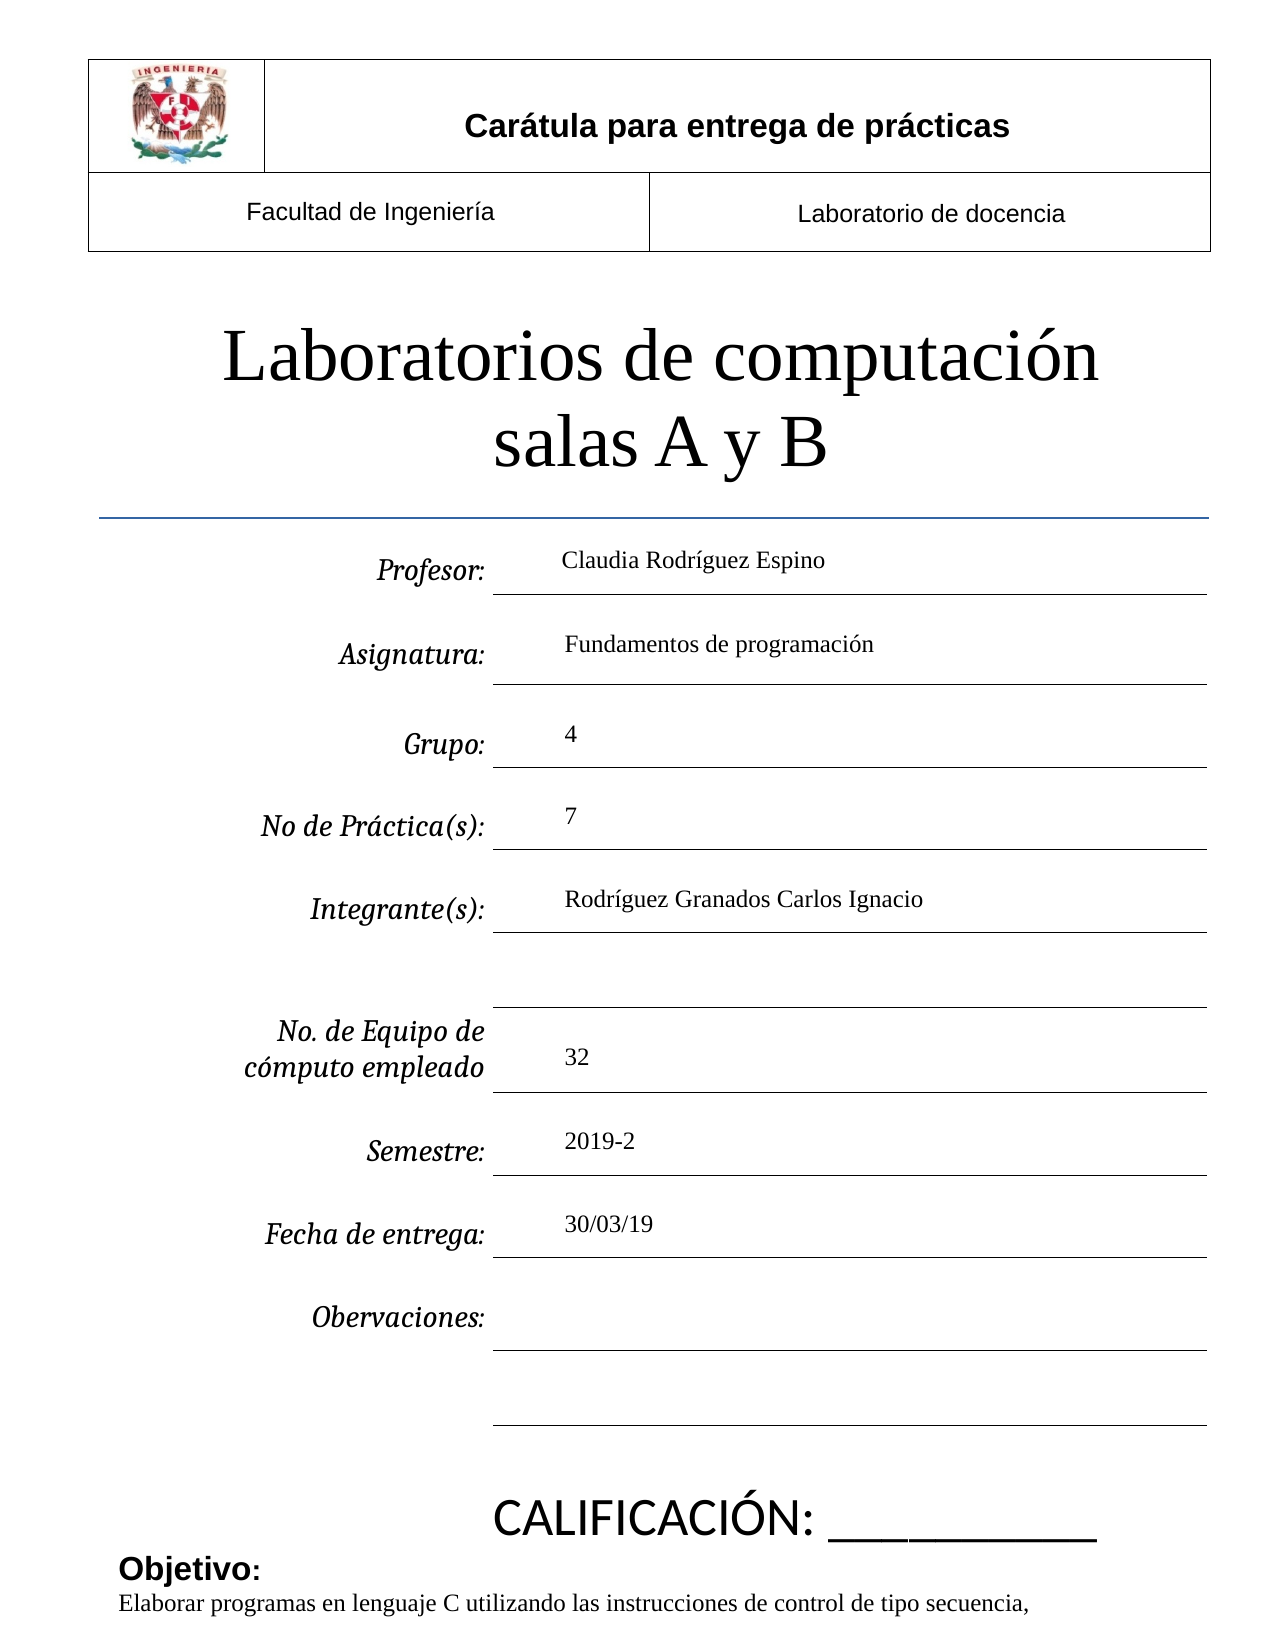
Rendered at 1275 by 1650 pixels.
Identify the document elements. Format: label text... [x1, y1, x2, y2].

table_header [493, 511, 1207, 517]
table_cell Integrante(s): [118, 849, 493, 932]
text Objetivo: [118, 1549, 1205, 1588]
table_cell 2019-2 [493, 1093, 1207, 1174]
text Elaborar programas en lenguaje C utilizando las instrucciones de control de tipo secuencia, [118, 1588, 1205, 1616]
text CALIFICACIÓN: __________ [118, 1483, 1205, 1549]
table_cell Grupo: [118, 684, 493, 766]
table_cell 7 [493, 768, 1207, 849]
table_cell 4 [493, 685, 1207, 766]
table_cell [118, 932, 493, 1007]
table_cell [118, 1350, 493, 1425]
table_cell Laboratorio de docencia [650, 173, 1210, 251]
table_cell No de Práctica(s): [118, 766, 493, 849]
text Laboratorios de computación [118, 310, 1205, 396]
table_cell Asignatura: [118, 594, 493, 684]
text salas A y B [118, 396, 1205, 482]
table_cell Obervaciones: [118, 1257, 493, 1350]
table_cell Fecha de entrega: [118, 1175, 493, 1257]
table_cell 32 [493, 1008, 1207, 1091]
table_cell Semestre: [118, 1091, 493, 1174]
table_cell Fundamentos de programación [493, 595, 1207, 684]
table_header Claudia Rodríguez Espino [493, 519, 1207, 594]
table_cell 30/03/19 [493, 1176, 1207, 1257]
table_cell Facultad de Ingeniería [89, 173, 649, 251]
table_header [89, 60, 264, 172]
table_cell Rodríguez Granados Carlos Ignacio [493, 850, 1207, 932]
table_header Profesor: [118, 519, 493, 594]
table_cell [493, 1351, 1207, 1425]
table_cell [493, 1258, 1207, 1350]
table_header Carátula para entrega de prácticas [265, 60, 1210, 172]
table_header [118, 511, 493, 517]
table_cell [493, 933, 1207, 1007]
table_cell No. de Equipo de cómputo empleado [118, 1007, 493, 1091]
